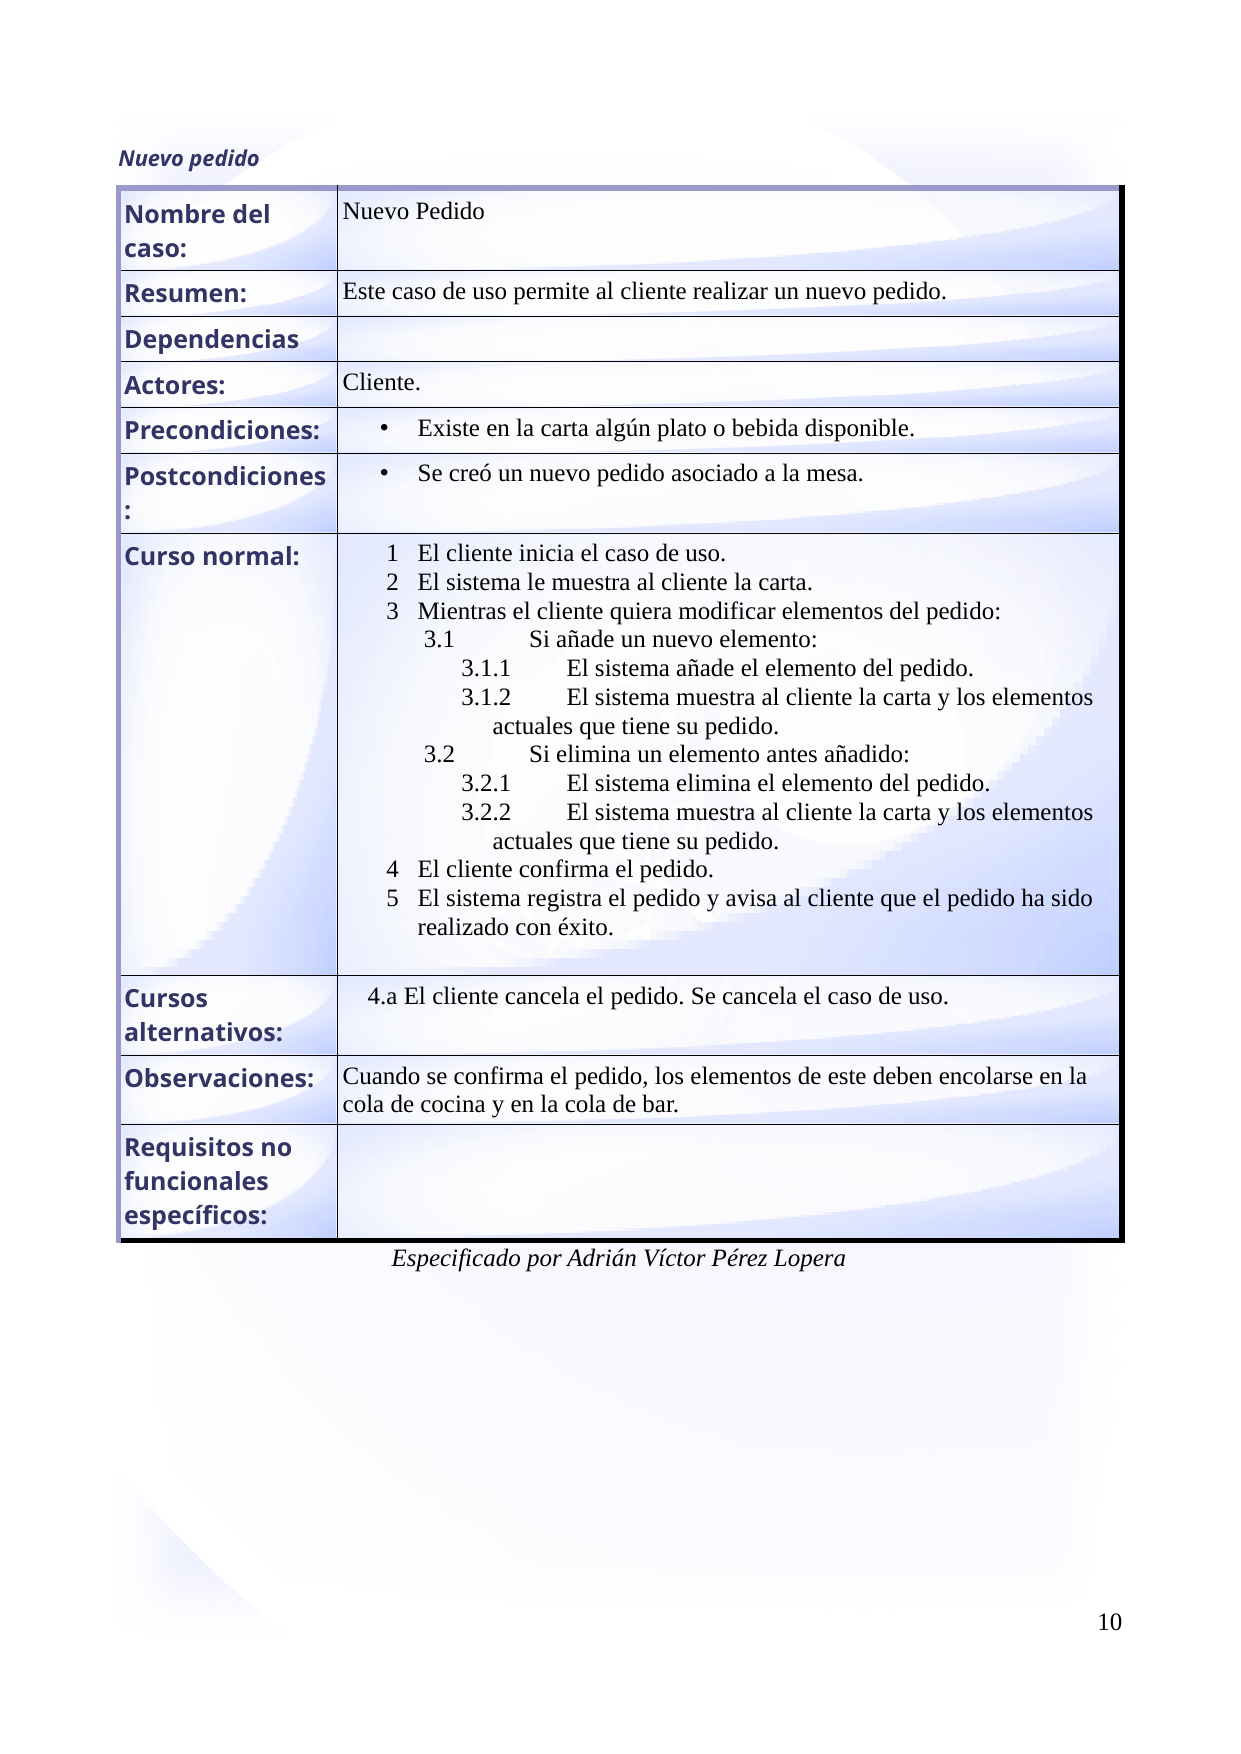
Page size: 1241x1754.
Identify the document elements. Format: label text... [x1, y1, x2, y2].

table_cell 4.a El cliente cancela el pedido. Se cancela el caso de uso. [338, 976, 1119, 1055]
table_cell [338, 1125, 1119, 1238]
subtitle Nuevo pedido [118, 143, 1122, 173]
table_cell Dependencias [121, 317, 337, 361]
table_cell Este caso de uso permite al cliente realizar un nuevo pedido. [338, 271, 1119, 316]
table_cell Curso normal: [121, 534, 337, 975]
picture [118, 173, 1122, 185]
table_cell Actores: [121, 362, 337, 407]
table_cell Cuando se confirma el pedido, los elementos de este deben encolarse en la cola de cocina y en la cola de bar. [338, 1056, 1119, 1124]
table_cell Resumen: [121, 271, 337, 316]
table_header Nombre del caso: [121, 191, 337, 270]
table_cell El cliente inicia el caso de uso. El sistema le muestra al cliente la carta. Mientras el cliente quiera modificar elementos del pedido: Si añade un nuevo elemento: El sistema añade el elemento del pedido. El sistema muestra al cliente la carta y los elementos actuales que tiene su pedido. Si elimina un elemento antes añadido: El sistema elimina el elemento del pedido. El sistema muestra al cliente la carta y los elementos actuales que tiene su pedido. El cliente confirma el pedido. El sistema registra el pedido y avisa al cliente que el pedido ha sido realizado con éxito. [338, 534, 1119, 975]
table_cell [338, 317, 1119, 361]
table_cell Cursos alternativos: [121, 976, 337, 1055]
table_cell Cliente. [338, 362, 1119, 407]
table_cell Requisitos no funcionales específicos: [121, 1125, 337, 1238]
text Especificado por Adrián Víctor Pérez Lopera [118, 1243, 1122, 1272]
table_cell Postcondiciones: [121, 454, 337, 532]
table_header Nuevo Pedido [338, 191, 1119, 270]
picture [118, 1272, 1122, 1636]
picture [118, 118, 1122, 143]
table_cell Se creó un nuevo pedido asociado a la mesa. [338, 454, 1119, 532]
table_cell Observaciones: [121, 1056, 337, 1124]
table_cell Precondiciones: [121, 408, 337, 453]
table_cell Existe en la carta algún plato o bebida disponible. [338, 408, 1119, 453]
